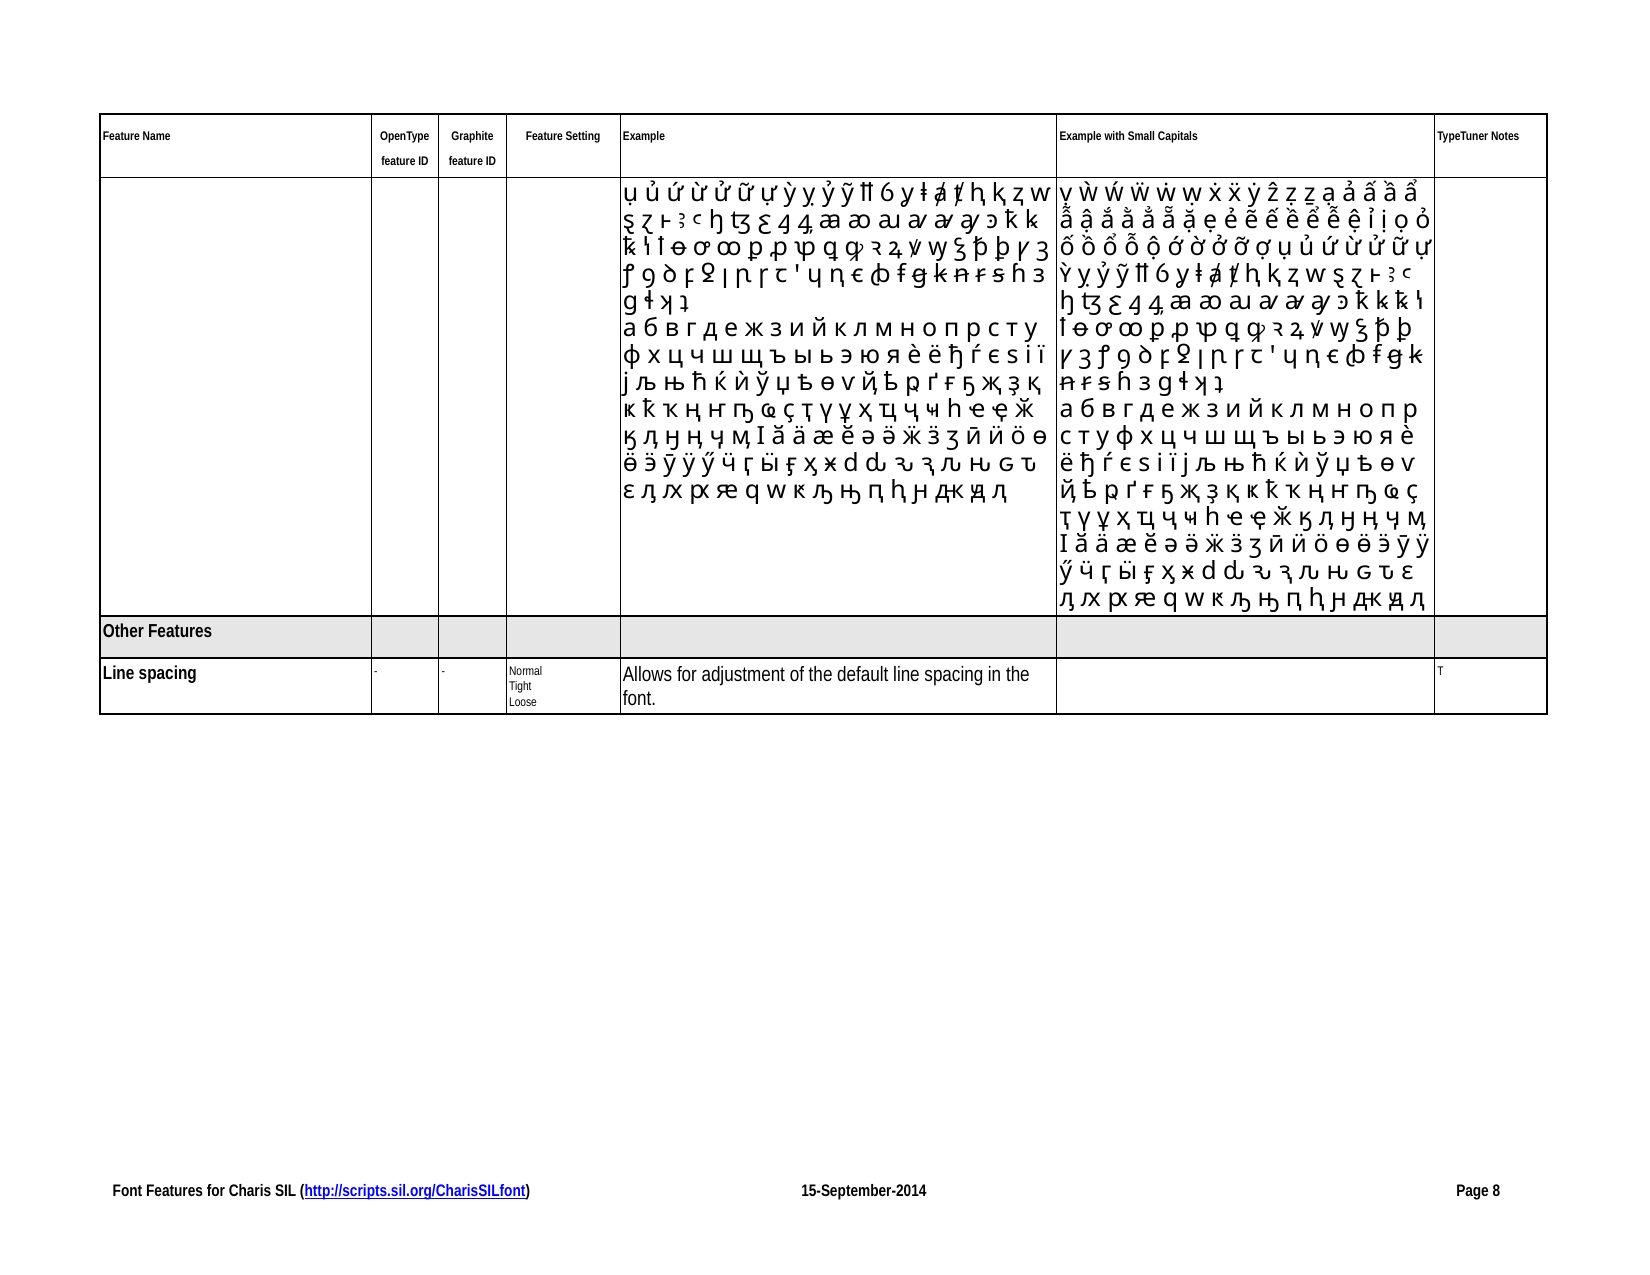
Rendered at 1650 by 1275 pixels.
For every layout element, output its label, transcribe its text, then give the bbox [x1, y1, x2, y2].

table_cell [621, 617, 1056, 657]
table_header OpenType feature ID [372, 115, 438, 177]
table_cell [1435, 617, 1546, 657]
table_cell ụ ủ ứ ừ ử ữ ự ỳ ỵ ỷ ỹ ỻ ỽ ỿ ⱡ ⱥ ⱦ ⱨ ⱪ ⱬ ⱳ ȿ ɀ ⱶ ꜣ ꜥ ꜧ ꜩ ꜫ ꜭ ꜯ ꜳ ꜵ ꜷ ꜹ ꜻ ꜽ ꜿ ꝁ ꝃ ꝅ ꝇ ꝉ ꝋ ꝍ ꝏ ꝑ ꝓ ꝕ ꝗ ꝙ ꝛ ꝝ ꝟ ꝡ ꝣ ꝥ ꝧ ꝩ ꝫ ꝭ ꝯ ꝺ ꝼ ꝿ ꞁ ꞃ ꞅ ꞇ ꞌ ɥ ꞑ ꞓ ꞗ ꞙ ꞡ ꞣ ꞥ ꞧ ꞩ ɦ ɜ ɡ ɬ ʞ ʇ а б в г д е ж з и й к л м н о п р с т у ф х ц ч ш щ ъ ы ь э ю я ѐ ё ђ ѓ є ѕ і ї ј љ њ ћ ќ ѝ ў џ ѣ ѳ ѵ ҋ ҍ ҏ ґ ғ ҕ җ ҙ қ ҝ ҟ ҡ ң ҥ ҧ ҩ ҫ ҭ ү ұ ҳ ҵ ҷ ҹ һ ҽ ҿ ӂ ӄ ӆ ӈ ӊ ӌ ӎ ӏ ӑ ӓ ӕ ӗ ә ӛ ӝ ӟ ӡ ӣ ӥ ӧ ө ӫ ӭ ӯ ӱ ӳ ӵ ӷ ӹ ӻ ӽ ӿ ԁ ԃ ԅ ԇ ԉ ԋ ԍ ԏ ԑ ԓ ԕ ԗ ԙ ԛ ԝ ԟ ԡ ԣ ԥ ԧ ԩ ԫ ԭ ԯ [621, 178, 1056, 615]
table_cell [101, 178, 371, 615]
table_header Feature Setting [507, 115, 620, 177]
table_cell Normal Tight Loose [507, 659, 620, 713]
table_cell [372, 178, 438, 615]
table_cell [439, 178, 506, 615]
table_cell ṿ ẁ ẃ ẅ ẇ ẉ ẋ ẍ ẏ ẑ ẓ ẕ ạ ả ấ ầ ẩ ẫ ậ ắ ằ ẳ ẵ ặ ẹ ẻ ẽ ế ề ể ễ ệ ỉ ị ọ ỏ ố ồ ổ ỗ ộ ớ ờ ở ỡ ợ ụ ủ ứ ừ ử ữ ự ỳ ỵ ỷ ỹ ỻ ỽ ỿ ⱡ ⱥ ⱦ ⱨ ⱪ ⱬ ⱳ ȿ ɀ ⱶ ꜣ ꜥ ꜧ ꜩ ꜫ ꜭ ꜯ ꜳ ꜵ ꜷ ꜹ ꜻ ꜽ ꜿ ꝁ ꝃ ꝅ ꝇ ꝉ ꝋ ꝍ ꝏ ꝑ ꝓ ꝕ ꝗ ꝙ ꝛ ꝝ ꝟ ꝡ ꝣ ꝥ ꝧ ꝩ ꝫ ꝭ ꝯ ꝺ ꝼ ꝿ ꞁ ꞃ ꞅ ꞇ ꞌ ɥ ꞑ ꞓ ꞗ ꞙ ꞡ ꞣ ꞥ ꞧ ꞩ ɦ ɜ ɡ ɬ ʞ ʇ а б в г д е ж з и й к л м н о п р с т у ф х ц ч ш щ ъ ы ь э ю я ѐ ё ђ ѓ є ѕ і ї ј љ њ ћ ќ ѝ ў џ ѣ ѳ ѵ ҋ ҍ ҏ ґ ғ ҕ җ ҙ қ ҝ ҟ ҡ ң ҥ ҧ ҩ ҫ ҭ ү ұ ҳ ҵ ҷ ҹ һ ҽ ҿ ӂ ӄ ӆ ӈ ӊ ӌ ӎ ӏ ӑ ӓ ӕ ӗ ә ӛ ӝ ӟ ӡ ӣ ӥ ӧ ө ӫ ӭ ӯ ӱ ӳ ӵ ӷ ӹ ӻ ӽ ӿ ԁ ԃ ԅ ԇ ԉ ԋ ԍ ԏ ԑ ԓ ԕ ԗ ԙ ԛ ԝ ԟ ԡ ԣ ԥ ԧ ԩ ԫ ԭ ԯ [1057, 178, 1434, 615]
table_cell [372, 617, 438, 657]
table_header Graphite feature ID [439, 115, 506, 177]
table_cell [439, 617, 506, 657]
table_header Example with Small Capitals [1057, 115, 1434, 177]
table_cell [507, 178, 620, 615]
table_cell Line spacing [101, 659, 371, 713]
table_cell - [439, 659, 506, 713]
table_header Example [621, 115, 1056, 177]
table_cell [1057, 659, 1434, 713]
table_cell Allows for adjustment of the default line spacing in the font. [621, 659, 1056, 713]
table_header Feature Name [101, 115, 371, 177]
table_cell [507, 617, 620, 657]
table_cell [1435, 178, 1546, 615]
table_header TypeTuner Notes [1435, 115, 1546, 177]
table_cell [1057, 617, 1434, 657]
table_cell - [372, 659, 438, 713]
table_cell Other Features [101, 617, 371, 657]
table_cell T [1435, 659, 1546, 713]
